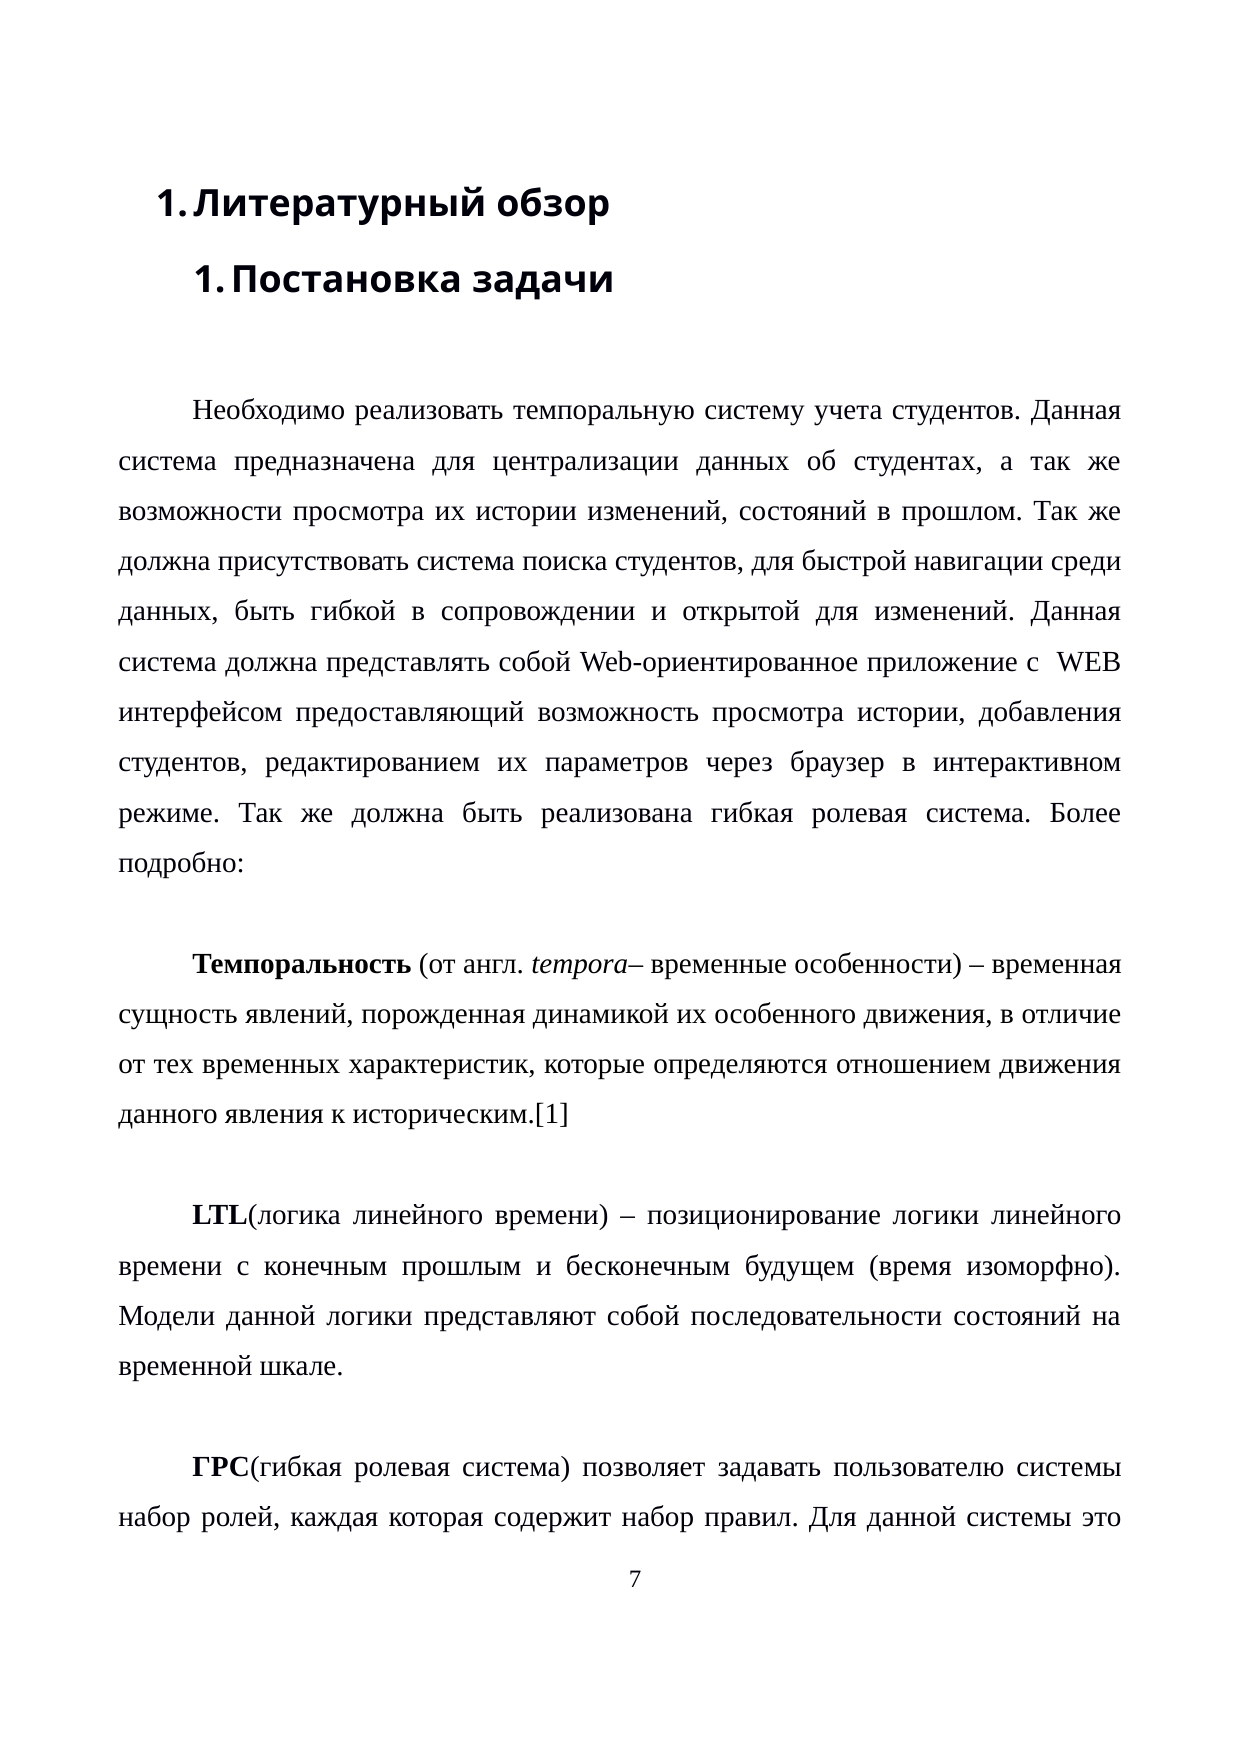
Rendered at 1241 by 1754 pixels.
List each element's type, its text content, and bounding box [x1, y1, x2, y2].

text LTL(логика линейного времени) – позиционирование логики линейного времени с конечным прошлым и бесконечным будущем (время изоморфно). Модели данной логики представляют собой последовательности состояний на временной шкале. [118, 1197, 1122, 1382]
text Темпоральность (от англ. tempora– временные особенности) – временная сущность явлений, порожденная динамикой их особенного движения, в отличие от тех временных характеристик, которые определяются отношением движения данного явления к историческим.[1] [118, 946, 1122, 1130]
subtitle Постановка задачи [193, 253, 1122, 304]
text Необходимо реализовать темпоральную систему учета студентов. Данная система предназначена для централизации данных об студентах, а так же возможности просмотра их истории изменений, состояний в прошлом. Так же должна присутствовать система поиска студентов, для быстрой навигации среди данных, быть гибкой в сопровождении и открытой для изменений. Данная система должна представлять собой Web-ориентированное приложение с WEB интерфейсом предоставляющий возможность просмотра истории, добавления студентов, редактированием их параметров через браузер в интерактивном режиме. Так же должна быть реализована гибкая ролевая система. Более подробно: [118, 392, 1122, 879]
text ГРС(гибкая ролевая система) позволяет задавать пользователю системы набор ролей, каждая которая содержит набор правил. Для данной системы это [118, 1449, 1122, 1533]
subtitle Литературный обзор [156, 177, 1122, 228]
